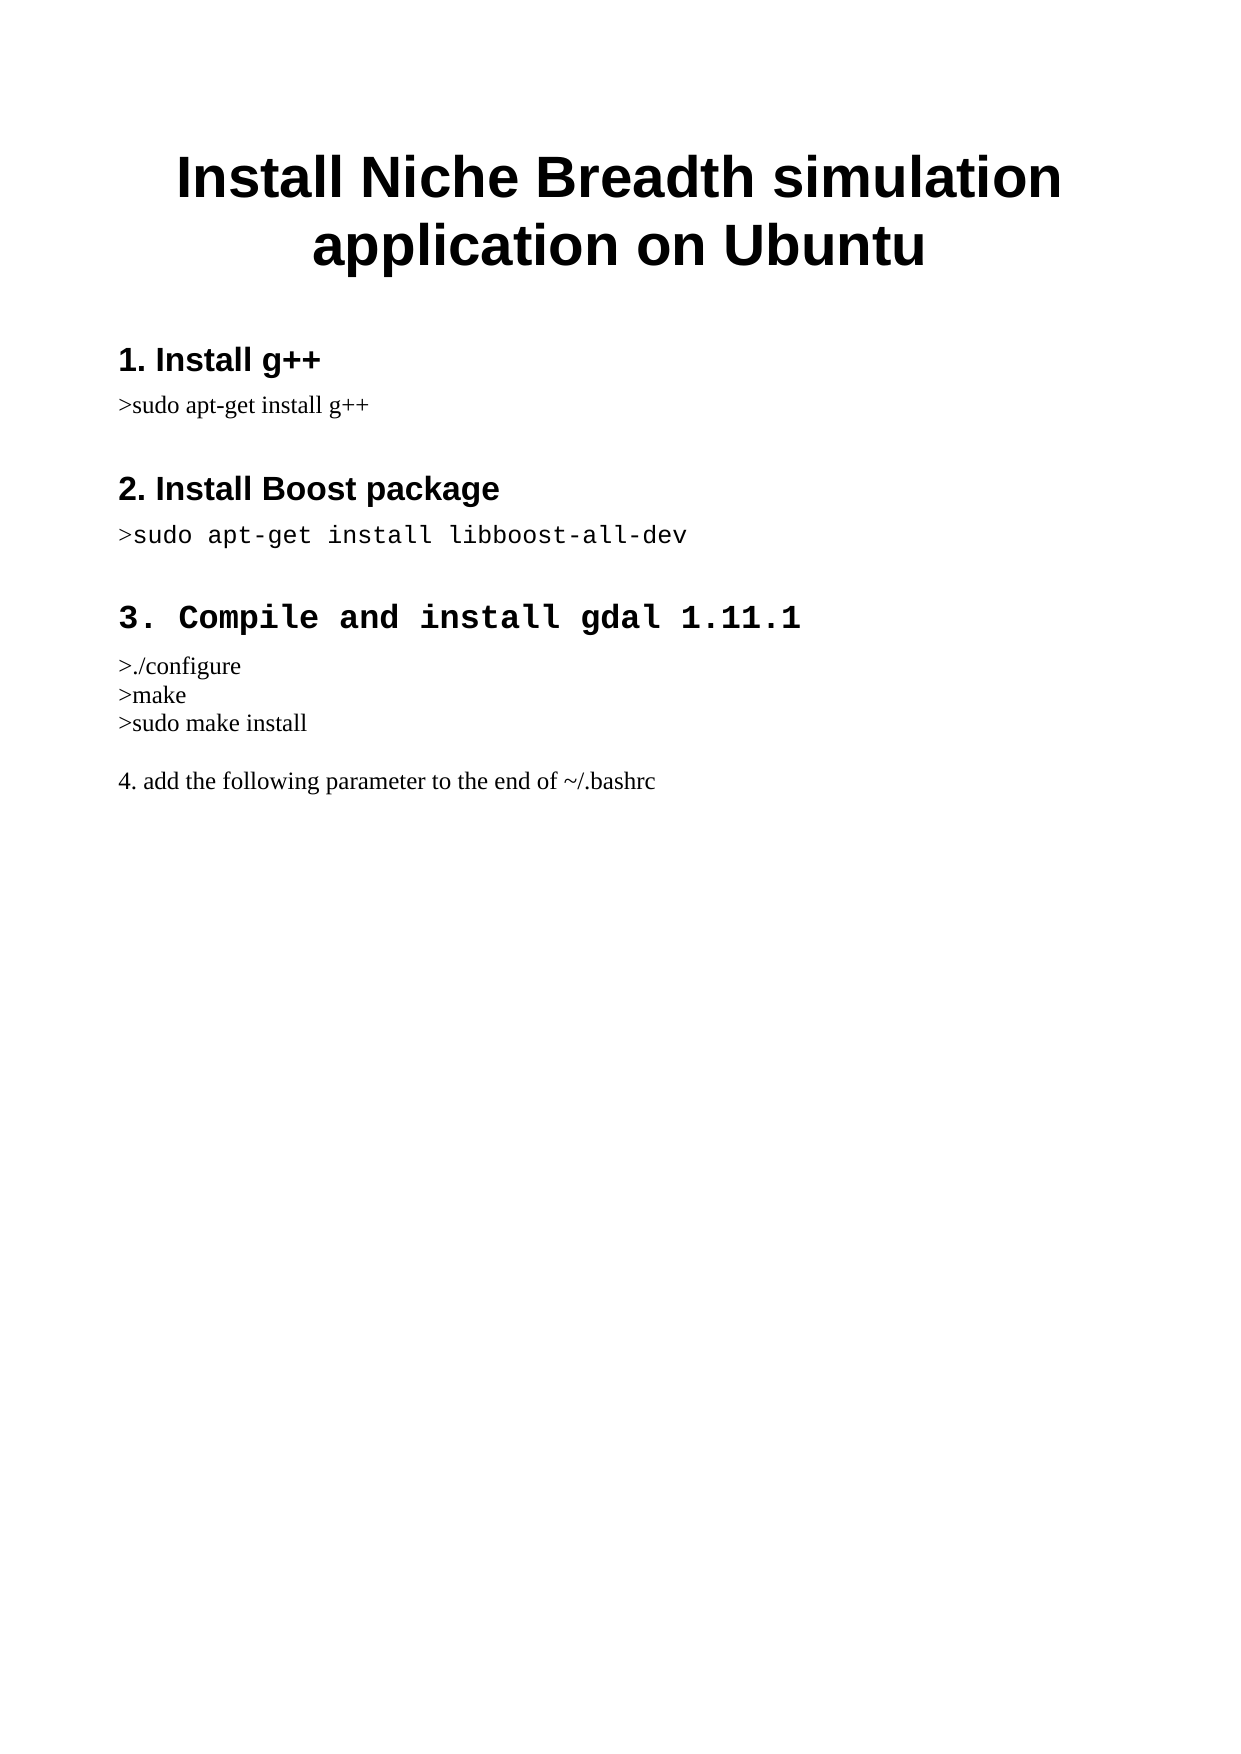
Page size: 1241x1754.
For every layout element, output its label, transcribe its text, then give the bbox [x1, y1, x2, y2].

text >make [118, 680, 1122, 708]
subtitle 2. Install Boost package [118, 469, 1122, 507]
title Install Niche Breadth simulation application on Ubuntu [118, 143, 1122, 277]
text >sudo apt-get install libboost-all-dev [118, 520, 1122, 551]
subtitle 1. Install g++ [118, 339, 1122, 378]
text >sudo apt-get install g++ [118, 391, 1122, 419]
text 4. add the following parameter to the end of ~/.bashrc [118, 766, 1122, 795]
text >./configure [118, 651, 1122, 680]
subtitle 3. Compile and install gdal 1.11.1 [118, 600, 1122, 638]
text >sudo make install [118, 708, 1122, 737]
